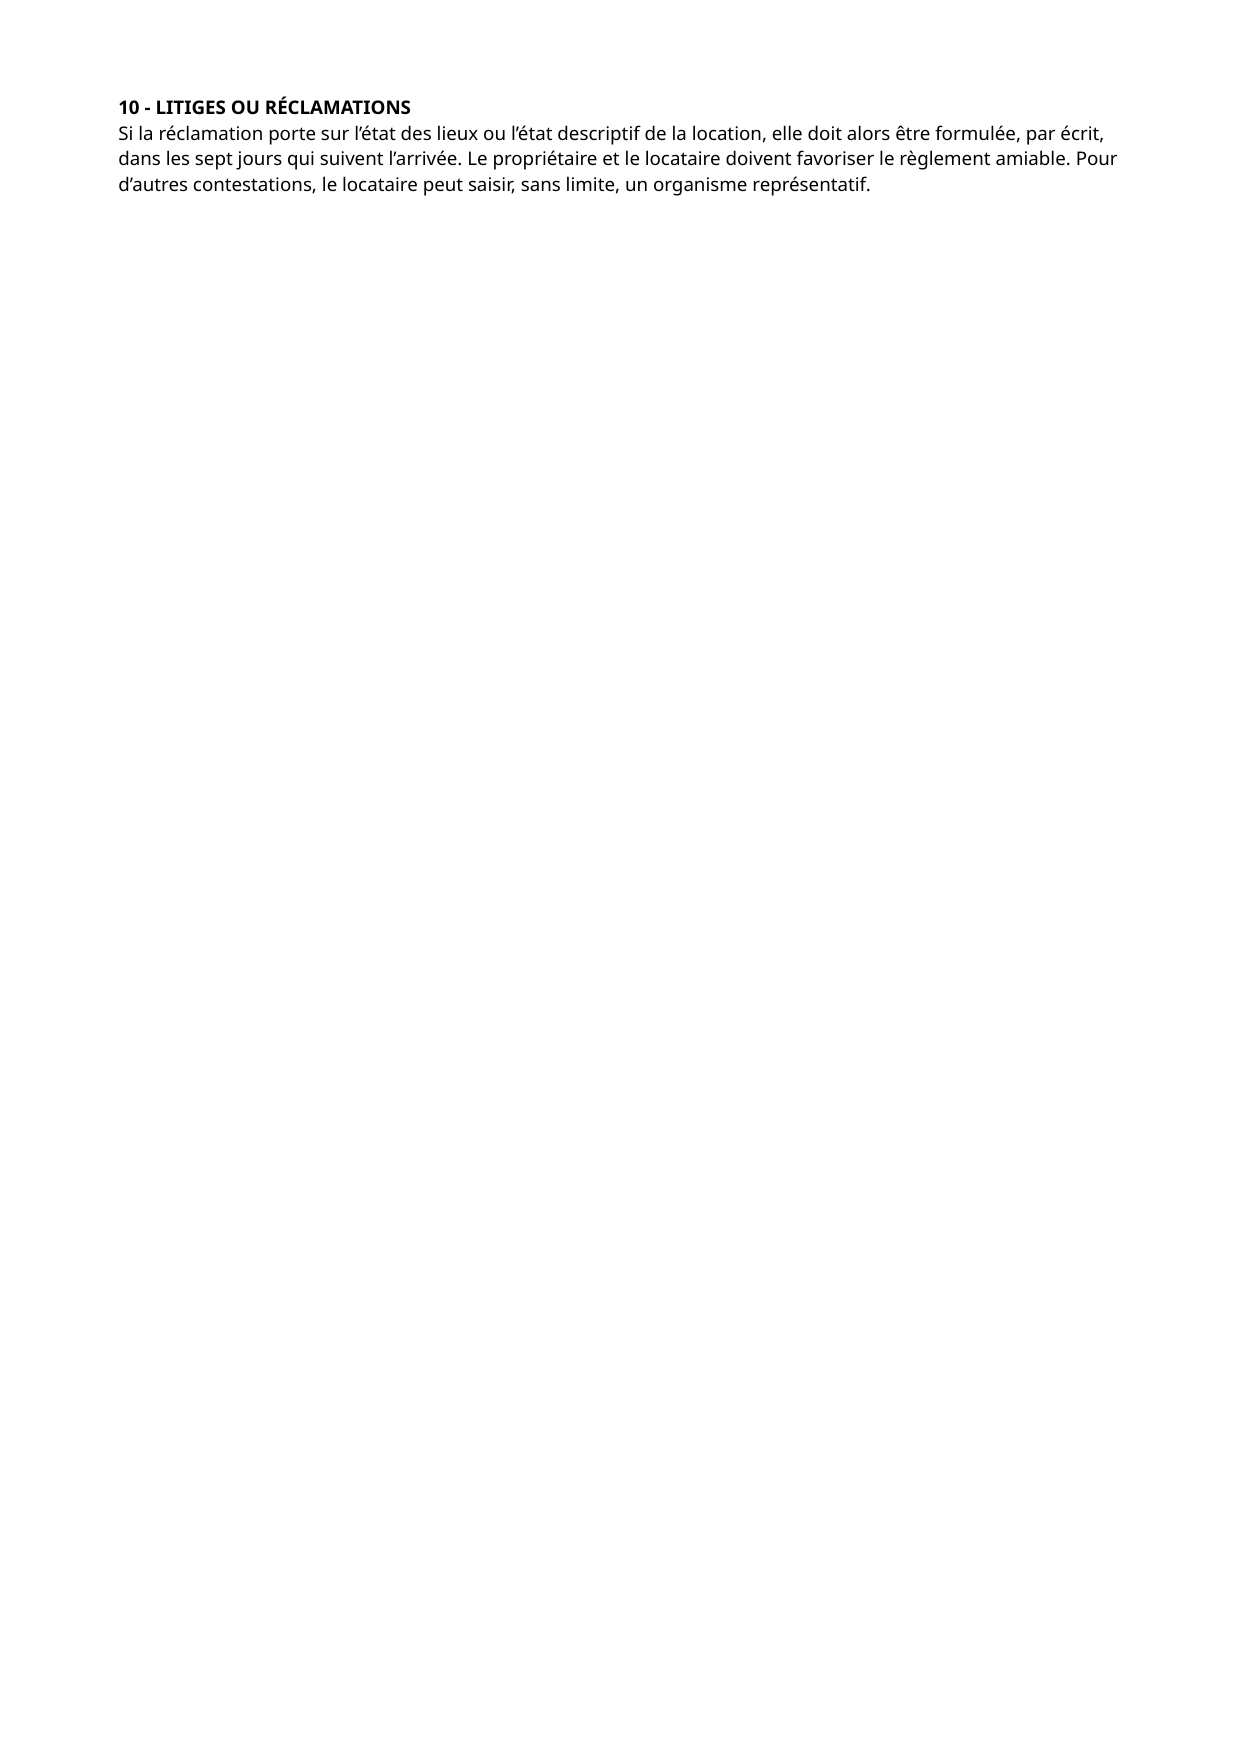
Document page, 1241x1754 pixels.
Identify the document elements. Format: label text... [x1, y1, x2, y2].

text Si la réclamation porte sur l’état des lieux ou l’état descriptif de la location, elle doit alors être formulée, par écrit, dans les sept jours qui suivent l’arrivée. Le propriétaire et le locataire doivent favoriser le règlement amiable. Pour d’autres contestations, le locataire peut saisir, sans limite, un organisme représentatif. [118, 120, 1122, 197]
text 10 - LITIGES OU RÉCLAMATIONS [118, 94, 1122, 120]
